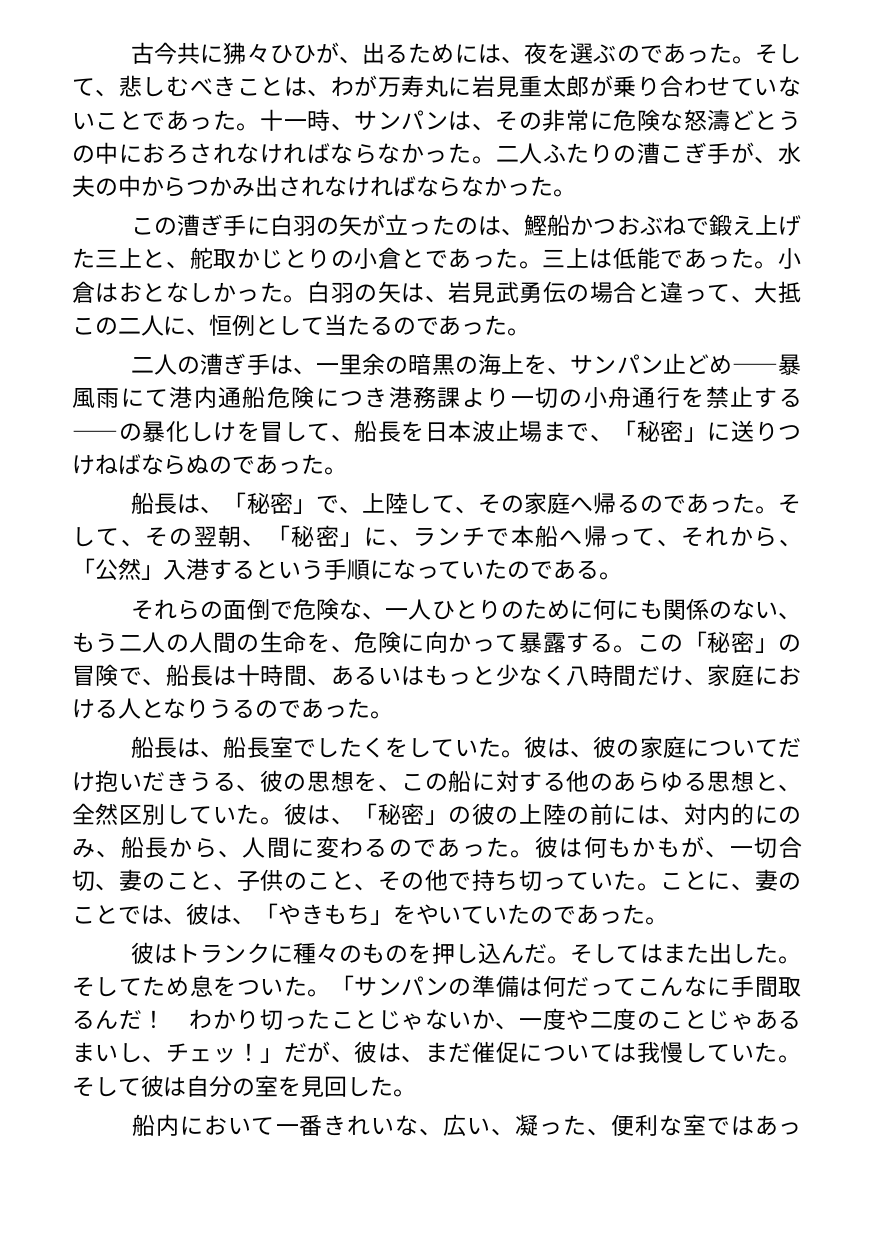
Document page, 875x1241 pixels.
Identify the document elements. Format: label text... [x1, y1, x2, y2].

text 船長は、船長室でしたくをしていた。彼は、彼の家庭についてだけ抱いだきうる、彼の思想を、この船に対する他のあらゆる思想と、全然区別していた。彼は、「秘密」の彼の上陸の前には、対内的にのみ、船長から、人間に変わるのであった。彼は何もかもが、一切合切、妻のこと、子供のこと、その他で持ち切っていた。ことに、妻のことでは、彼は、「やきもち」をやいていたのであった。 [72, 730, 802, 930]
text 船内において一番きれいな、広い、凝った、便利な室ではあっ [72, 1108, 802, 1141]
text それらの面倒で危険な、一人ひとりのために何にも関係のない、もう二人の人間の生命を、危険に向かって暴露する。この「秘密」の冒険で、船長は十時間、あるいはもっと少なく八時間だけ、家庭における人となりうるのであった。 [72, 591, 802, 724]
text 彼はトランクに種々のものを押し込んだ。そしてはまた出した。そしてため息をついた。「サンパンの準備は何だってこんなに手間取るんだ！ わかり切ったことじゃないか、一度や二度のことじゃあるまいし、チェッ！」だが、彼は、まだ催促については我慢していた。そして彼は自分の室を見回した。 [72, 936, 802, 1102]
text 船長は、「秘密」で、上陸して、その家庭へ帰るのであった。そして、その翌朝、「秘密」に、ランチで本船へ帰って、それから、「公然」入港するという手順になっていたのである。 [72, 486, 802, 586]
text 二人の漕ぎ手は、一里余の暗黒の海上を、サンパン止どめ――暴風雨にて港内通船危険につき港務課より一切の小舟通行を禁止する――の暴化しけを冒して、船長を日本波止場まで、「秘密」に送りつけねばならぬのであった。 [72, 347, 802, 480]
text この漕ぎ手に白羽の矢が立ったのは、鰹船かつおぶねで鍛え上げた三上と、舵取かじとりの小倉とであった。三上は低能であった。小倉はおとなしかった。白羽の矢は、岩見武勇伝の場合と違って、大抵この二人に、恒例として当たるのであった。 [72, 208, 802, 341]
text 古今共に狒々ひひが、出るためには、夜を選ぶのであった。そして、悲しむべきことは、わが万寿丸に岩見重太郎が乗り合わせていないことであった。十一時、サンパンは、その非常に危険な怒濤どとうの中におろされなければならなかった。二人ふたりの漕こぎ手が、水夫の中からつかみ出されなければならなかった。 [72, 36, 802, 202]
